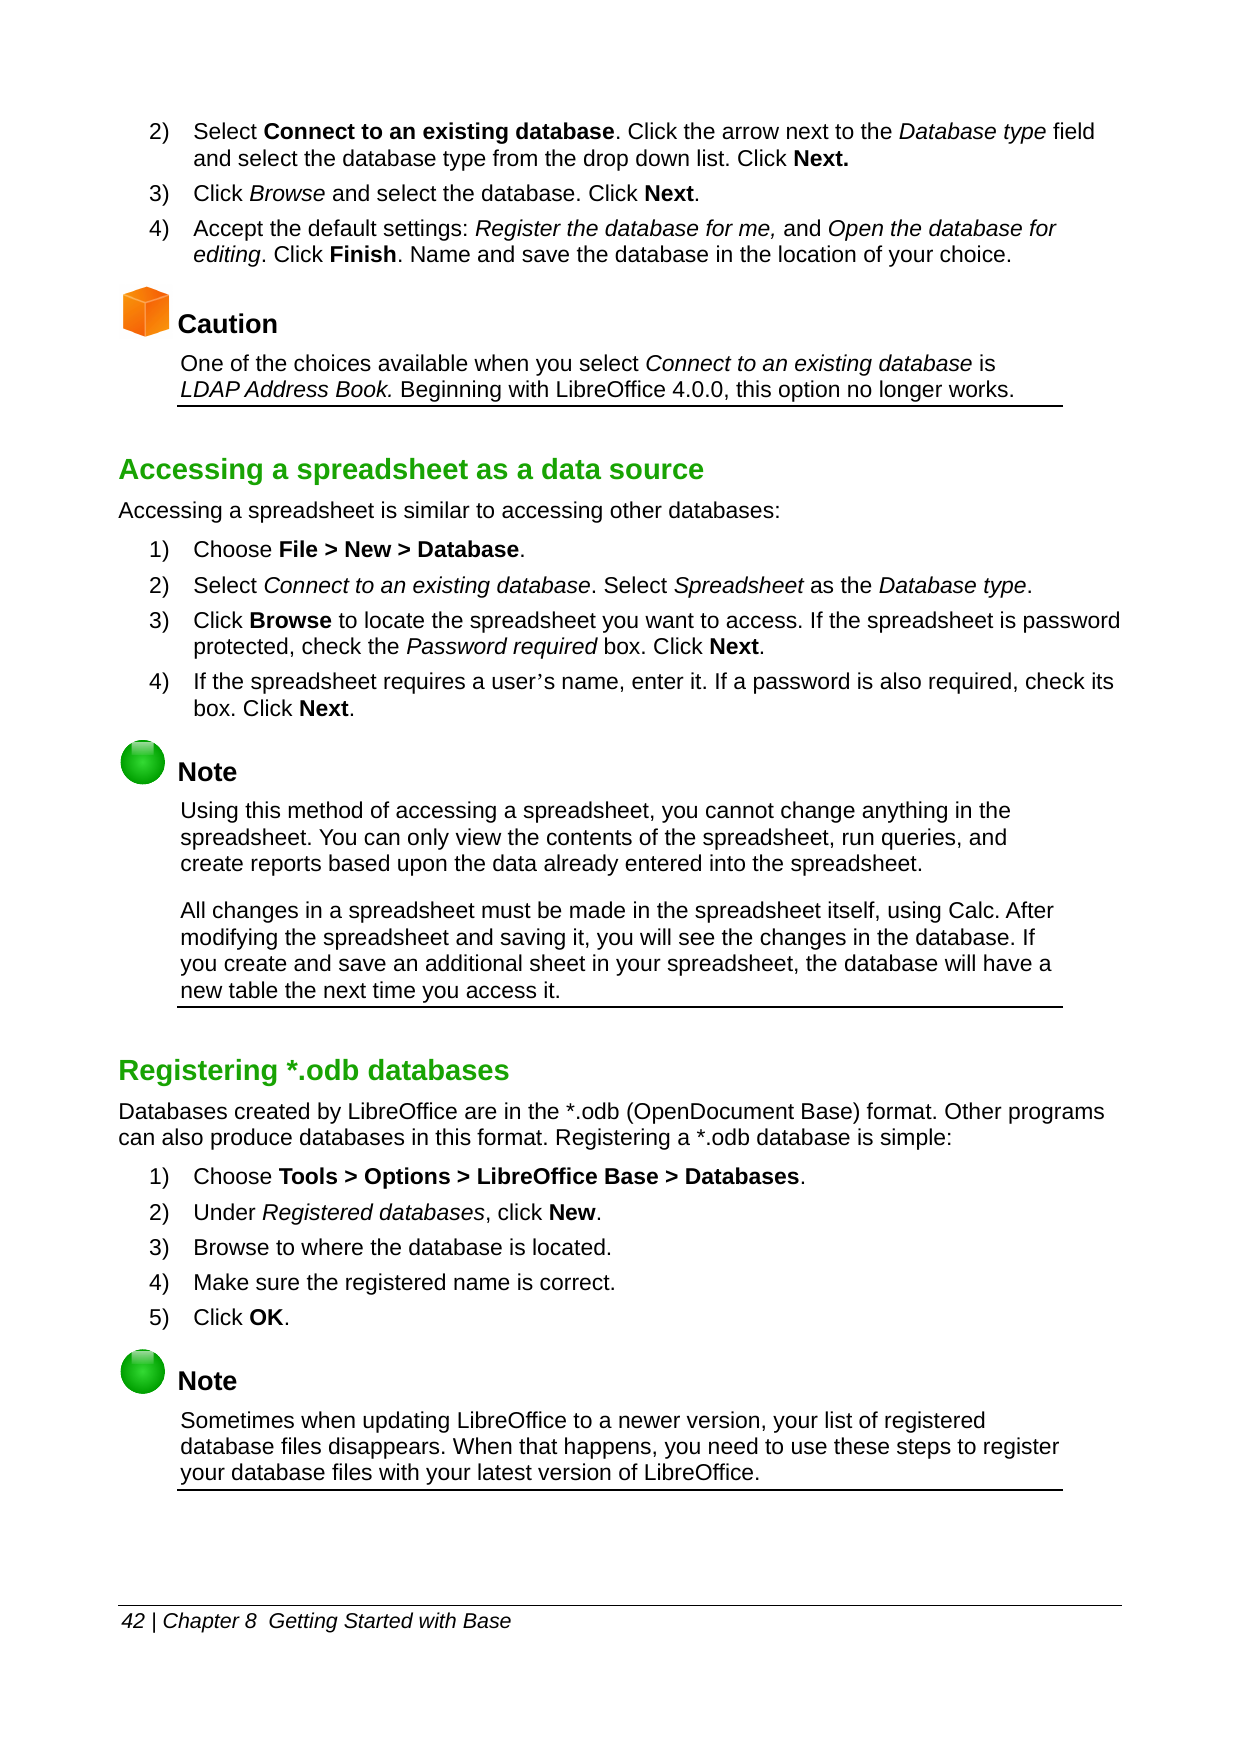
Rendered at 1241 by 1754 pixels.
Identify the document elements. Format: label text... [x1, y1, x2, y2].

subtitle Accessing a spreadsheet as a data source [118, 452, 1122, 486]
list Under Registered databases, click New. [169, 1198, 1122, 1225]
text One of the choices available when you select Connect to an existing database is LDAP Address Book. Beginning with LibreOffice 4.0.0, this option no longer works. [177, 347, 1063, 405]
text Using this method of accessing a spreadsheet, you cannot change anything in the spreadsheet. You can only view the contents of the spreadsheet, run queries, and create reports based upon the data already entered into the spreadsheet. [177, 794, 1063, 876]
list Select Connect to an existing database. Click the arrow next to the Database type field and select the database type from the drop down list. Click Next. [169, 118, 1122, 171]
picture [119, 284, 173, 339]
list Click OK. [169, 1304, 1122, 1330]
text Sometimes when updating LibreOffice to a newer version, your list of registered database files disappears. When that happens, you need to use these steps to register your database files with your latest version of LibreOffice. [177, 1404, 1063, 1489]
subtitle Caution [173, 284, 1122, 339]
list Select Connect to an existing database. Select Spreadsheet as the Database type. [169, 572, 1122, 598]
list Choose File > New > Database. [169, 536, 1122, 563]
text Databases created by LibreOffice are in the *.odb (OpenDocument Base) format. Other programs can also produce databases in this format. Registering a *.odb database is simple: [118, 1098, 1122, 1151]
list Choose Tools > Options > LibreOffice Base > Databases. [169, 1163, 1122, 1189]
subtitle Note [118, 1347, 1122, 1396]
list Click Browse and select the database. Click Next. [169, 180, 1122, 206]
subtitle Note [118, 737, 1122, 787]
list Make sure the registered name is correct. [169, 1269, 1122, 1295]
list If the spreadsheet requires a user’s name, enter it. If a password is also required, check its box. Click Next. [169, 668, 1122, 721]
list Click Browse to locate the spreadsheet you want to access. If the spreadsheet is password protected, check the Password required box. Click Next. [169, 607, 1122, 659]
list Accept the default settings: Register the database for me, and Open the database for editing. Click Finish. Name and save the database in the location of your choice. [169, 215, 1122, 268]
subtitle Registering *.odb databases [118, 1053, 1122, 1086]
text Accessing a spreadsheet is similar to accessing other databases: [118, 497, 1122, 524]
list Browse to where the database is located. [169, 1234, 1122, 1260]
text All changes in a spreadsheet must be made in the spreadsheet itself, using Calc. After modifying the spreadsheet and saving it, you will see the changes in the database. If you create and save an additional sheet in your spreadsheet, the database will have a new table the next time you access it. [177, 894, 1063, 1006]
